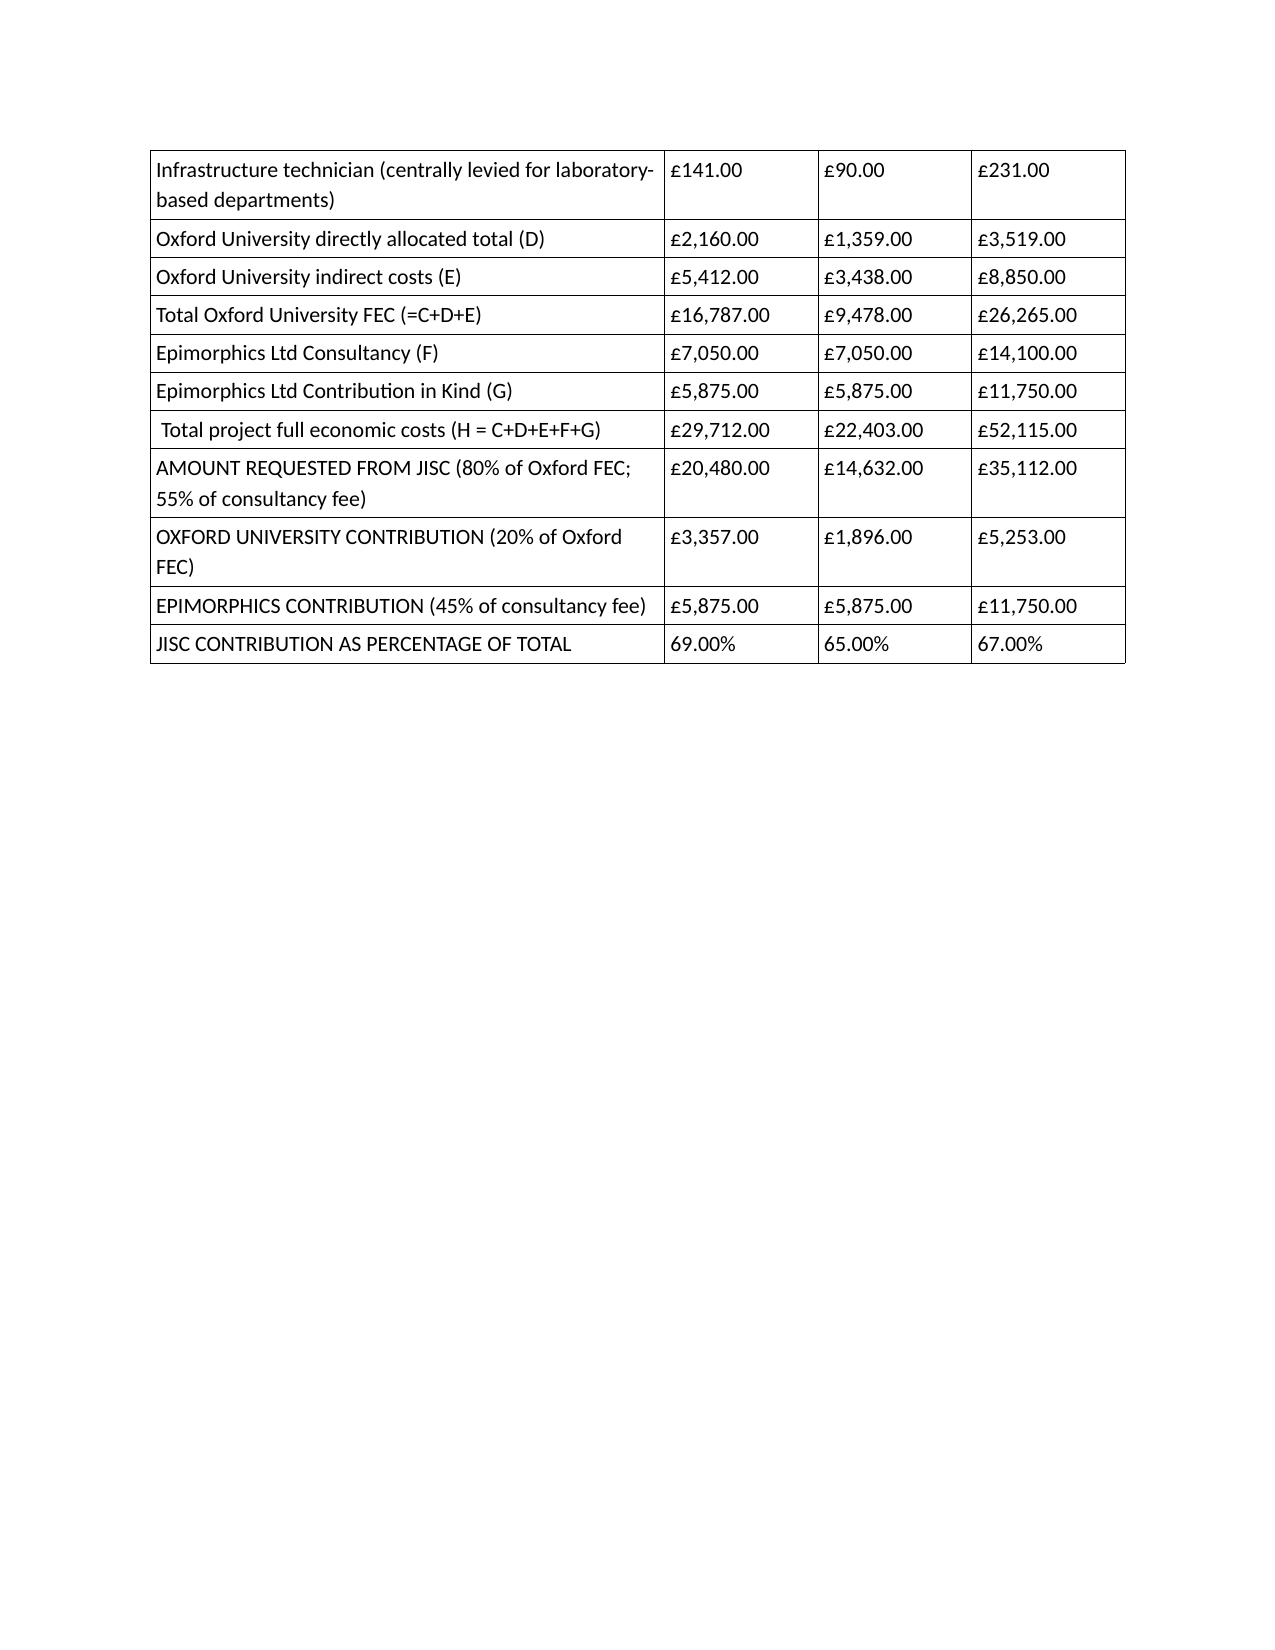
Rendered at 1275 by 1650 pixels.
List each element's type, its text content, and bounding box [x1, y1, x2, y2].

table_cell £29,712.00 [665, 411, 818, 448]
table_cell £20,480.00 [665, 449, 818, 517]
table_cell Total project full economic costs (H = C+D+E+F+G) [151, 411, 664, 448]
table_cell 65.00% [819, 625, 971, 662]
table_cell JISC CONTRIBUTION AS PERCENTAGE OF TOTAL [151, 625, 664, 662]
table_cell £5,875.00 [819, 373, 971, 410]
table_cell £8,850.00 [972, 258, 1125, 295]
table_cell £5,253.00 [972, 518, 1125, 586]
table_cell £14,100.00 [972, 335, 1125, 372]
table_cell £2,160.00 [665, 220, 818, 257]
table_cell AMOUNT REQUESTED FROM JISC (80% of Oxford FEC; 55% of consultancy fee) [151, 449, 664, 517]
table_cell £7,050.00 [665, 335, 818, 372]
table_cell £1,896.00 [819, 518, 971, 586]
table_cell £14,632.00 [819, 449, 971, 517]
table_cell Epimorphics Ltd Contribution in Kind (G) [151, 373, 664, 410]
table_cell £141.00 [665, 151, 818, 219]
table_cell 67.00% [972, 625, 1125, 662]
table_cell £11,750.00 [972, 587, 1125, 624]
table_cell £3,357.00 [665, 518, 818, 586]
table_cell £52,115.00 [972, 411, 1125, 448]
table_cell Total Oxford University FEC (=C+D+E) [151, 296, 664, 333]
table_cell OXFORD UNIVERSITY CONTRIBUTION (20% of Oxford FEC) [151, 518, 664, 586]
table_cell £35,112.00 [972, 449, 1125, 517]
table_cell £5,875.00 [665, 587, 818, 624]
table_cell EPIMORPHICS CONTRIBUTION (45% of consultancy fee) [151, 587, 664, 624]
table_cell £231.00 [972, 151, 1125, 219]
table_cell £16,787.00 [665, 296, 818, 333]
table_cell £7,050.00 [819, 335, 971, 372]
table_cell £90.00 [819, 151, 971, 219]
table_cell £9,478.00 [819, 296, 971, 333]
table_cell £26,265.00 [972, 296, 1125, 333]
table_cell £22,403.00 [819, 411, 971, 448]
table_cell 69.00% [665, 625, 818, 662]
table_cell Epimorphics Ltd Consultancy (F) [151, 335, 664, 372]
table_cell £3,438.00 [819, 258, 971, 295]
table_cell £1,359.00 [819, 220, 971, 257]
table_cell £5,412.00 [665, 258, 818, 295]
table_cell £5,875.00 [665, 373, 818, 410]
table_cell Oxford University directly allocated total (D) [151, 220, 664, 257]
table_cell Oxford University indirect costs (E) [151, 258, 664, 295]
table_cell £11,750.00 [972, 373, 1125, 410]
table_cell £5,875.00 [819, 587, 971, 624]
table_cell Infrastructure technician (centrally levied for laboratory-based departments) [151, 151, 664, 219]
table_cell £3,519.00 [972, 220, 1125, 257]
